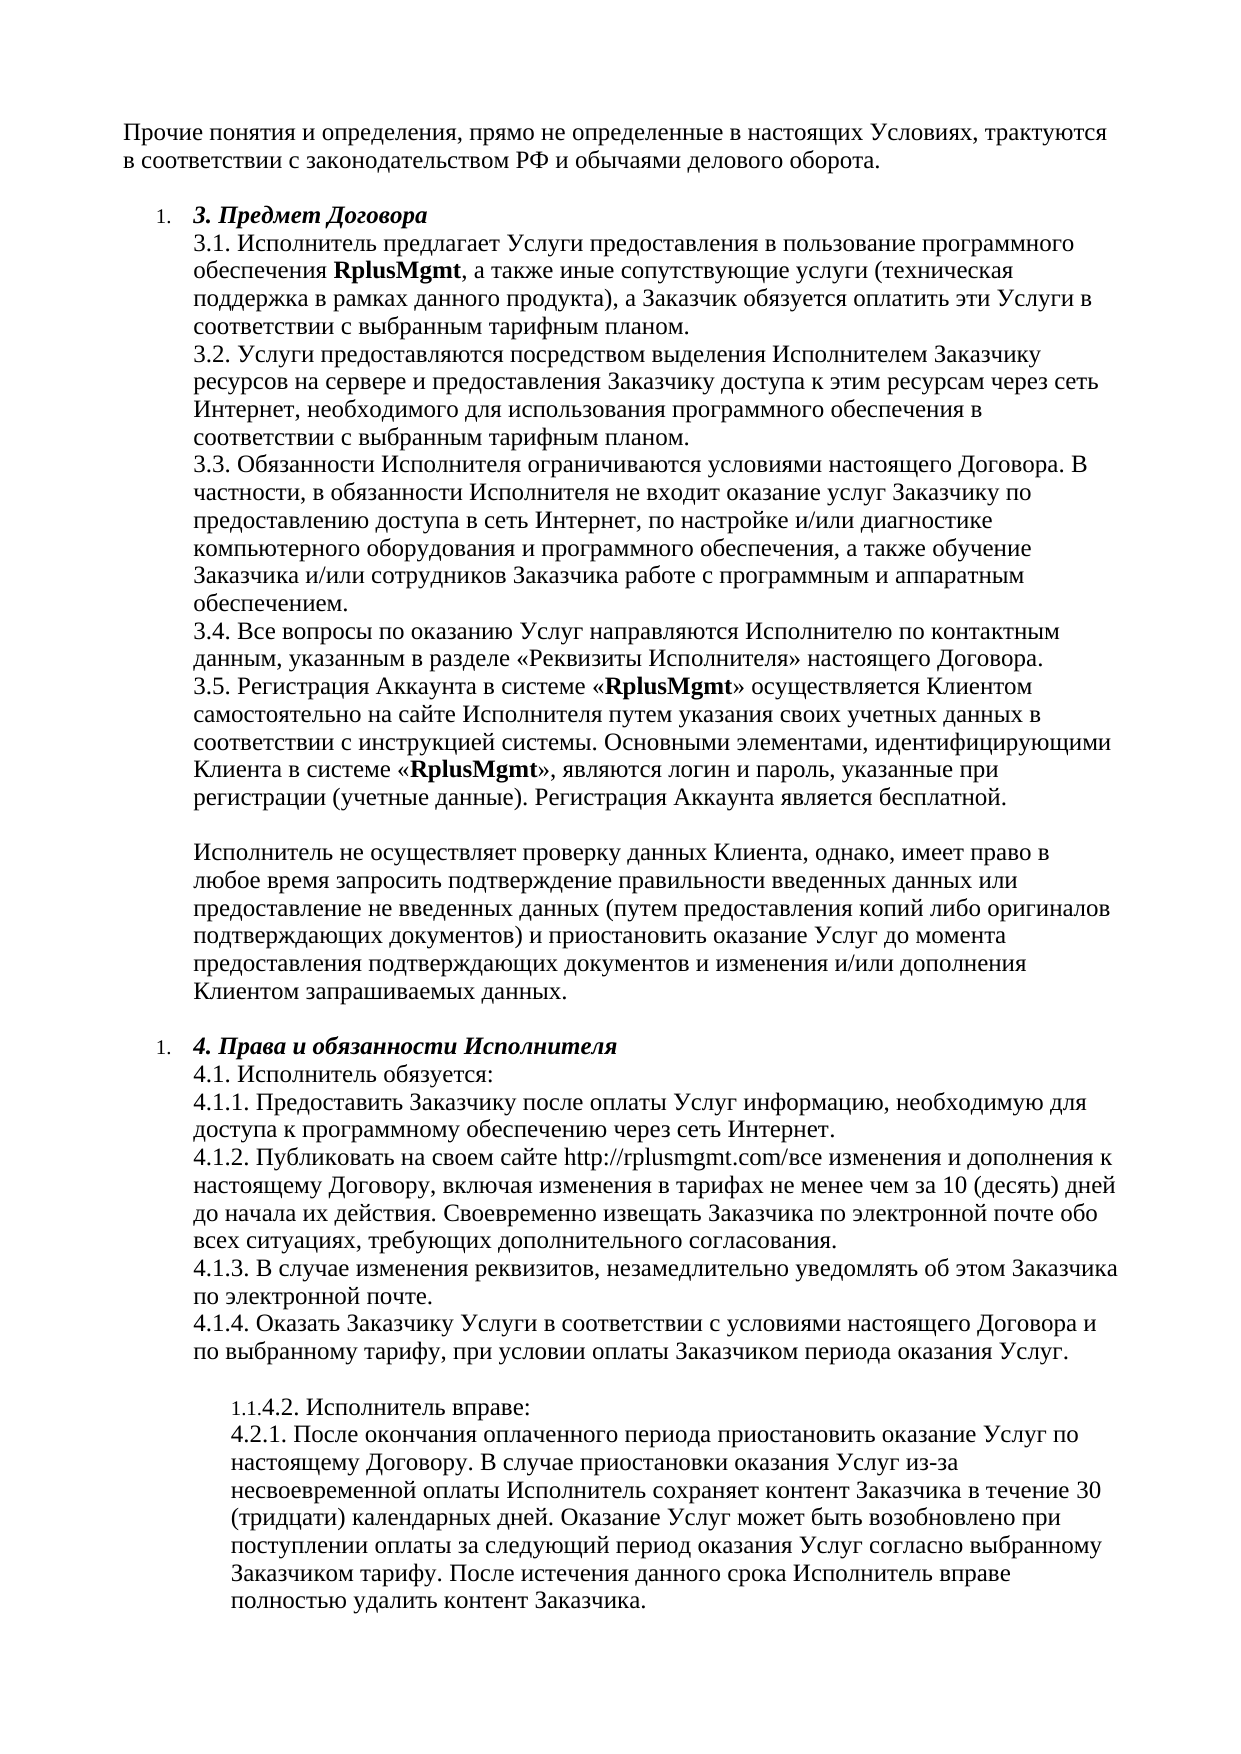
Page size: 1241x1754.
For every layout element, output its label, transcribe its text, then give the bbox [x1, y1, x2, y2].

text 3.3. Обязанности Исполнителя ограничиваются условиями настоящего Договора. В частности, в обязанности Исполнителя не входит оказание услуг Заказчику по предоставлению доступа в сеть Интернет, по настройке и/или диагностике компьютерного оборудования и программного обеспечения, а также обучение Заказчика и/или сотрудников Заказчика работе с программным и аппаратным обеспечением. [193, 451, 1122, 617]
list 3. Предмет Договора [156, 201, 1122, 229]
text 4.1.1. Предоставить Заказчику после оплаты Услуг информацию, необходимую для доступа к программному обеспечению через сеть Интернет. [193, 1088, 1122, 1143]
text 4.1.3. В случае изменения реквизитов, незамедлительно уведомлять об этом Заказчика по электронной почте. [193, 1254, 1122, 1309]
list 4. Права и обязанности Исполнителя [156, 1032, 1122, 1060]
text 4.1. Исполнитель обязуется: [193, 1060, 1122, 1088]
text Прочие понятия и определения, прямо не определенные в настоящих Условиях, трактуются в соответствии с законодательством РФ и обычаями делового оборота. [123, 118, 1122, 173]
text 3.1. Исполнитель предлагает Услуги предоставления в пользование программного обеспечения RplusMgmt, а также иные сопутствующие услуги (техническая поддержка в рамках данного продукта), а Заказчик обязуется оплатить эти Услуги в соответствии с выбранным тарифным планом. [193, 229, 1122, 340]
list 4.2. Исполнитель вправе: [118, 1393, 1122, 1420]
text 4.1.4. Оказать Заказчику Услуги в соответствии с условиями настоящего Договора и по выбранному тарифу, при условии оплаты Заказчиком периода оказания Услуг. [193, 1309, 1122, 1365]
text 3.4. Все вопросы по оказанию Услуг направляются Исполнителю по контактным данным, указанным в разделе «Реквизиты Исполнителя» настоящего Договора. [193, 617, 1122, 672]
text 4.1.2. Публиковать на своем сайте http://rplusmgmt.com/все изменения и дополнения к настоящему Договору, включая изменения в тарифах не менее чем за 10 (десять) дней до начала их действия. Своевременно извещать Заказчика по электронной почте обо всех ситуациях, требующих дополнительного согласования. [193, 1143, 1122, 1254]
text 4.2.1. После окончания оплаченного периода приостановить оказание Услуг по настоящему Договору. В случае приостановки оказания Услуг из-за несвоевременной оплаты Исполнитель сохраняет контент Заказчика в течение 30 (тридцати) календарных дней. Оказание Услуг может быть возобновлено при поступлении оплаты за следующий период оказания Услуг согласно выбранному Заказчиком тарифу. После истечения данного срока Исполнитель вправе полностью удалить контент Заказчика. [231, 1420, 1122, 1614]
text 3.5. Регистрация Аккаунта в системе «RplusMgmt» осуществляется Клиентом самостоятельно на сайте Исполнителя путем указания своих учетных данных в соответствии с инструкцией системы. Основными элементами, идентифицирующими Клиента в системе «RplusMgmt», являются логин и пароль, указанные при регистрации (учетные данные). Регистрация Аккаунта является бесплатной. Исполнитель не осуществляет проверку данных Клиента, однако, имеет право в любое время запросить подтверждение правильности введенных данных или предоставление не введенных данных (путем предоставления копий либо оригиналов подтверждающих документов) и приостановить оказание Услуг до момента предоставления подтверждающих документов и изменения и/или дополнения Клиентом запрашиваемых данных. [193, 672, 1122, 1005]
text 3.2. Услуги предоставляются посредством выделения Исполнителем Заказчику ресурсов на сервере и предоставления Заказчику доступа к этим ресурсам через сеть Интернет, необходимого для использования программного обеспечения в соответствии с выбранным тарифным планом. [193, 340, 1122, 451]
